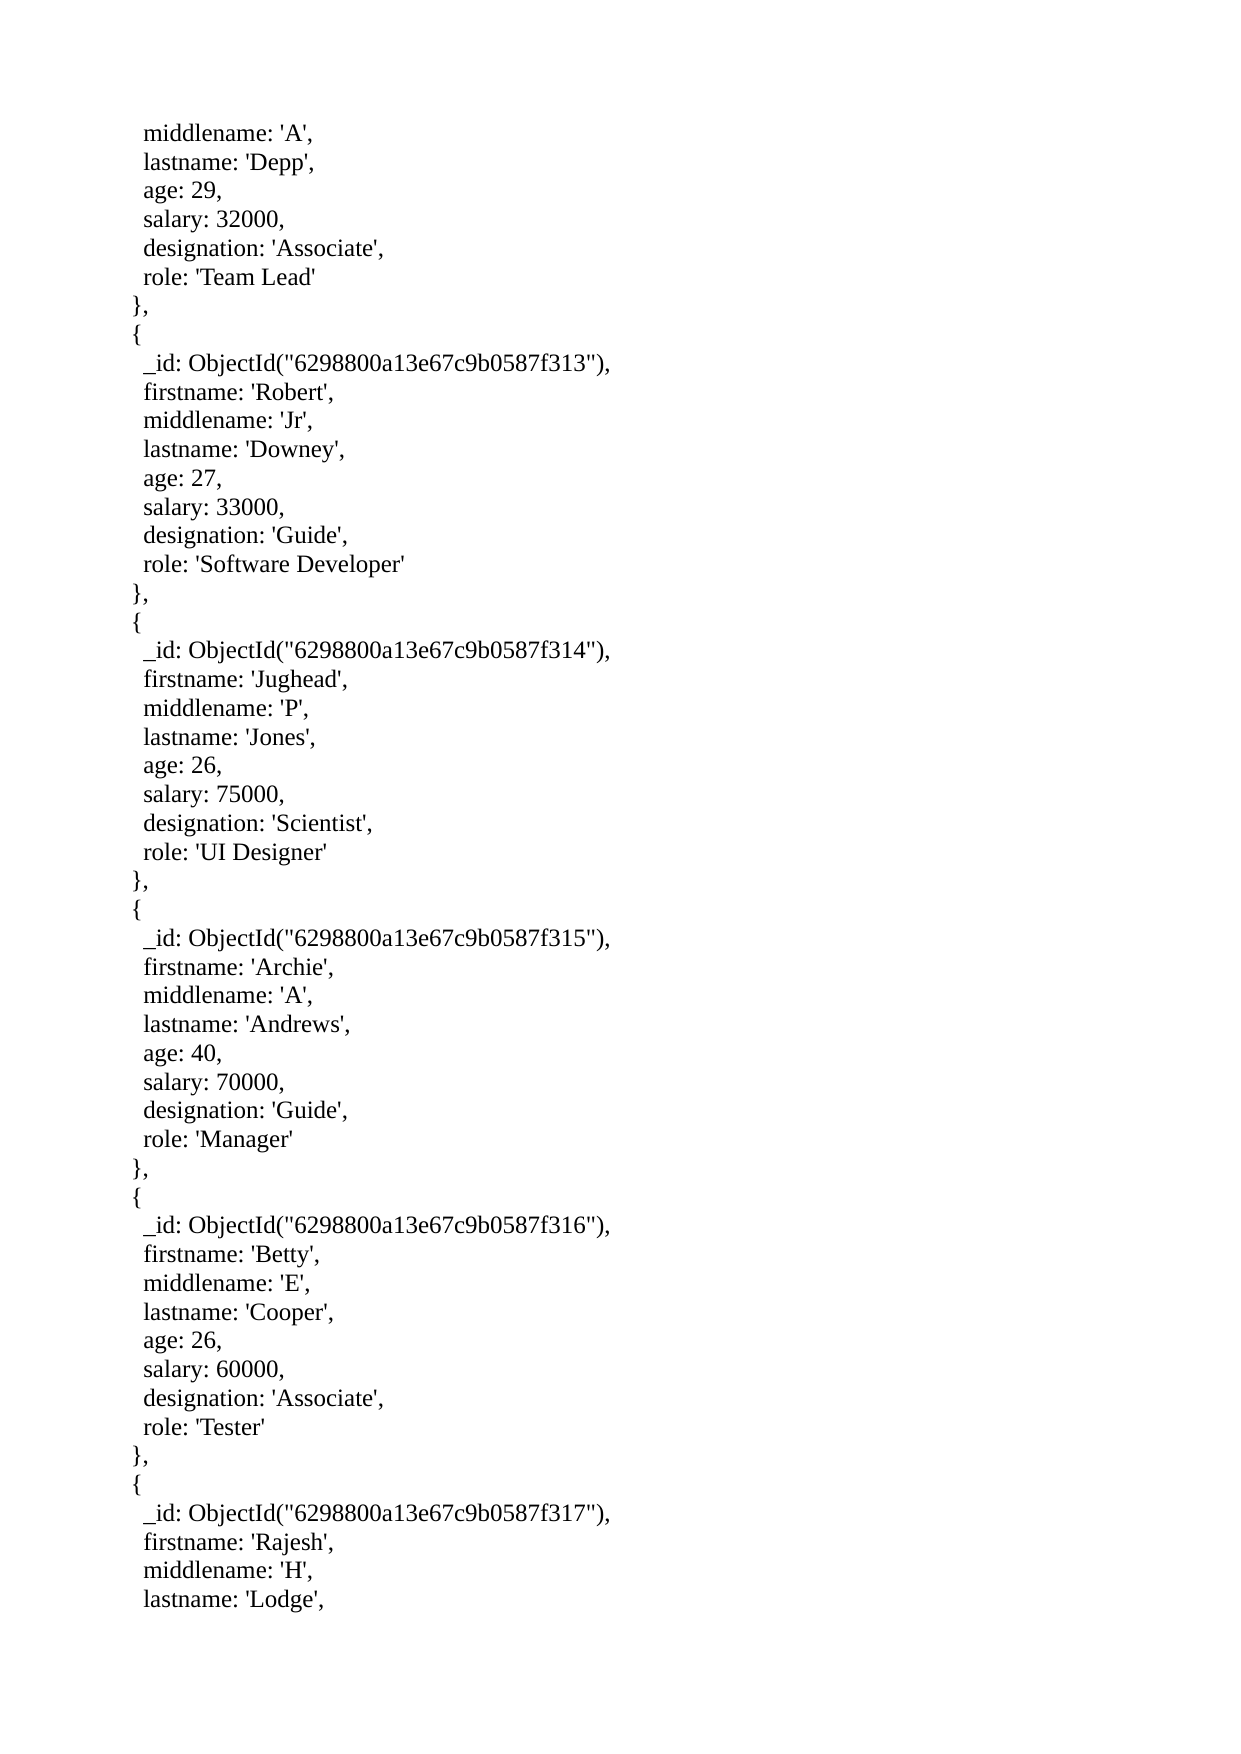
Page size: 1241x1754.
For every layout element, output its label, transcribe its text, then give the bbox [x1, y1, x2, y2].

text { [118, 607, 1122, 636]
text salary: 70000, [118, 1067, 1122, 1096]
text _id: ObjectId("6298800a13e67c9b0587f317"), [118, 1498, 1122, 1527]
text }, [118, 1441, 1122, 1469]
text firstname: 'Jughead', [118, 664, 1122, 693]
text salary: 33000, [118, 492, 1122, 521]
text middlename: 'H', [118, 1556, 1122, 1584]
text role: 'Tester' [118, 1412, 1122, 1441]
text salary: 32000, [118, 204, 1122, 233]
text salary: 60000, [118, 1354, 1122, 1383]
text middlename: 'Jr', [118, 406, 1122, 434]
text lastname: 'Lodge', [118, 1584, 1122, 1613]
text }, [118, 291, 1122, 319]
text lastname: 'Cooper', [118, 1297, 1122, 1326]
text designation: 'Guide', [118, 521, 1122, 549]
text }, [118, 578, 1122, 607]
text firstname: 'Archie', [118, 952, 1122, 981]
text { [118, 894, 1122, 923]
text role: 'UI Designer' [118, 837, 1122, 866]
text _id: ObjectId("6298800a13e67c9b0587f314"), [118, 636, 1122, 664]
text lastname: 'Depp', [118, 147, 1122, 176]
text { [118, 319, 1122, 348]
text age: 26, [118, 751, 1122, 779]
text role: 'Manager' [118, 1124, 1122, 1153]
text lastname: 'Jones', [118, 722, 1122, 751]
text salary: 75000, [118, 779, 1122, 808]
text firstname: 'Robert', [118, 377, 1122, 406]
text lastname: 'Downey', [118, 434, 1122, 463]
text middlename: 'P', [118, 693, 1122, 722]
text age: 29, [118, 176, 1122, 204]
text designation: 'Associate', [118, 1383, 1122, 1412]
text middlename: 'E', [118, 1268, 1122, 1297]
text { [118, 1182, 1122, 1211]
text _id: ObjectId("6298800a13e67c9b0587f313"), [118, 348, 1122, 377]
text firstname: 'Rajesh', [118, 1527, 1122, 1556]
text role: 'Software Developer' [118, 549, 1122, 578]
text middlename: 'A', [118, 118, 1122, 147]
text age: 27, [118, 463, 1122, 492]
text }, [118, 866, 1122, 894]
text designation: 'Guide', [118, 1096, 1122, 1124]
text age: 40, [118, 1038, 1122, 1067]
text designation: 'Associate', [118, 233, 1122, 262]
text }, [118, 1153, 1122, 1182]
text lastname: 'Andrews', [118, 1009, 1122, 1038]
text _id: ObjectId("6298800a13e67c9b0587f315"), [118, 923, 1122, 952]
text role: 'Team Lead' [118, 262, 1122, 291]
text age: 26, [118, 1326, 1122, 1354]
text middlename: 'A', [118, 981, 1122, 1009]
text { [118, 1469, 1122, 1498]
text designation: 'Scientist', [118, 808, 1122, 837]
text firstname: 'Betty', [118, 1239, 1122, 1268]
text _id: ObjectId("6298800a13e67c9b0587f316"), [118, 1211, 1122, 1239]
